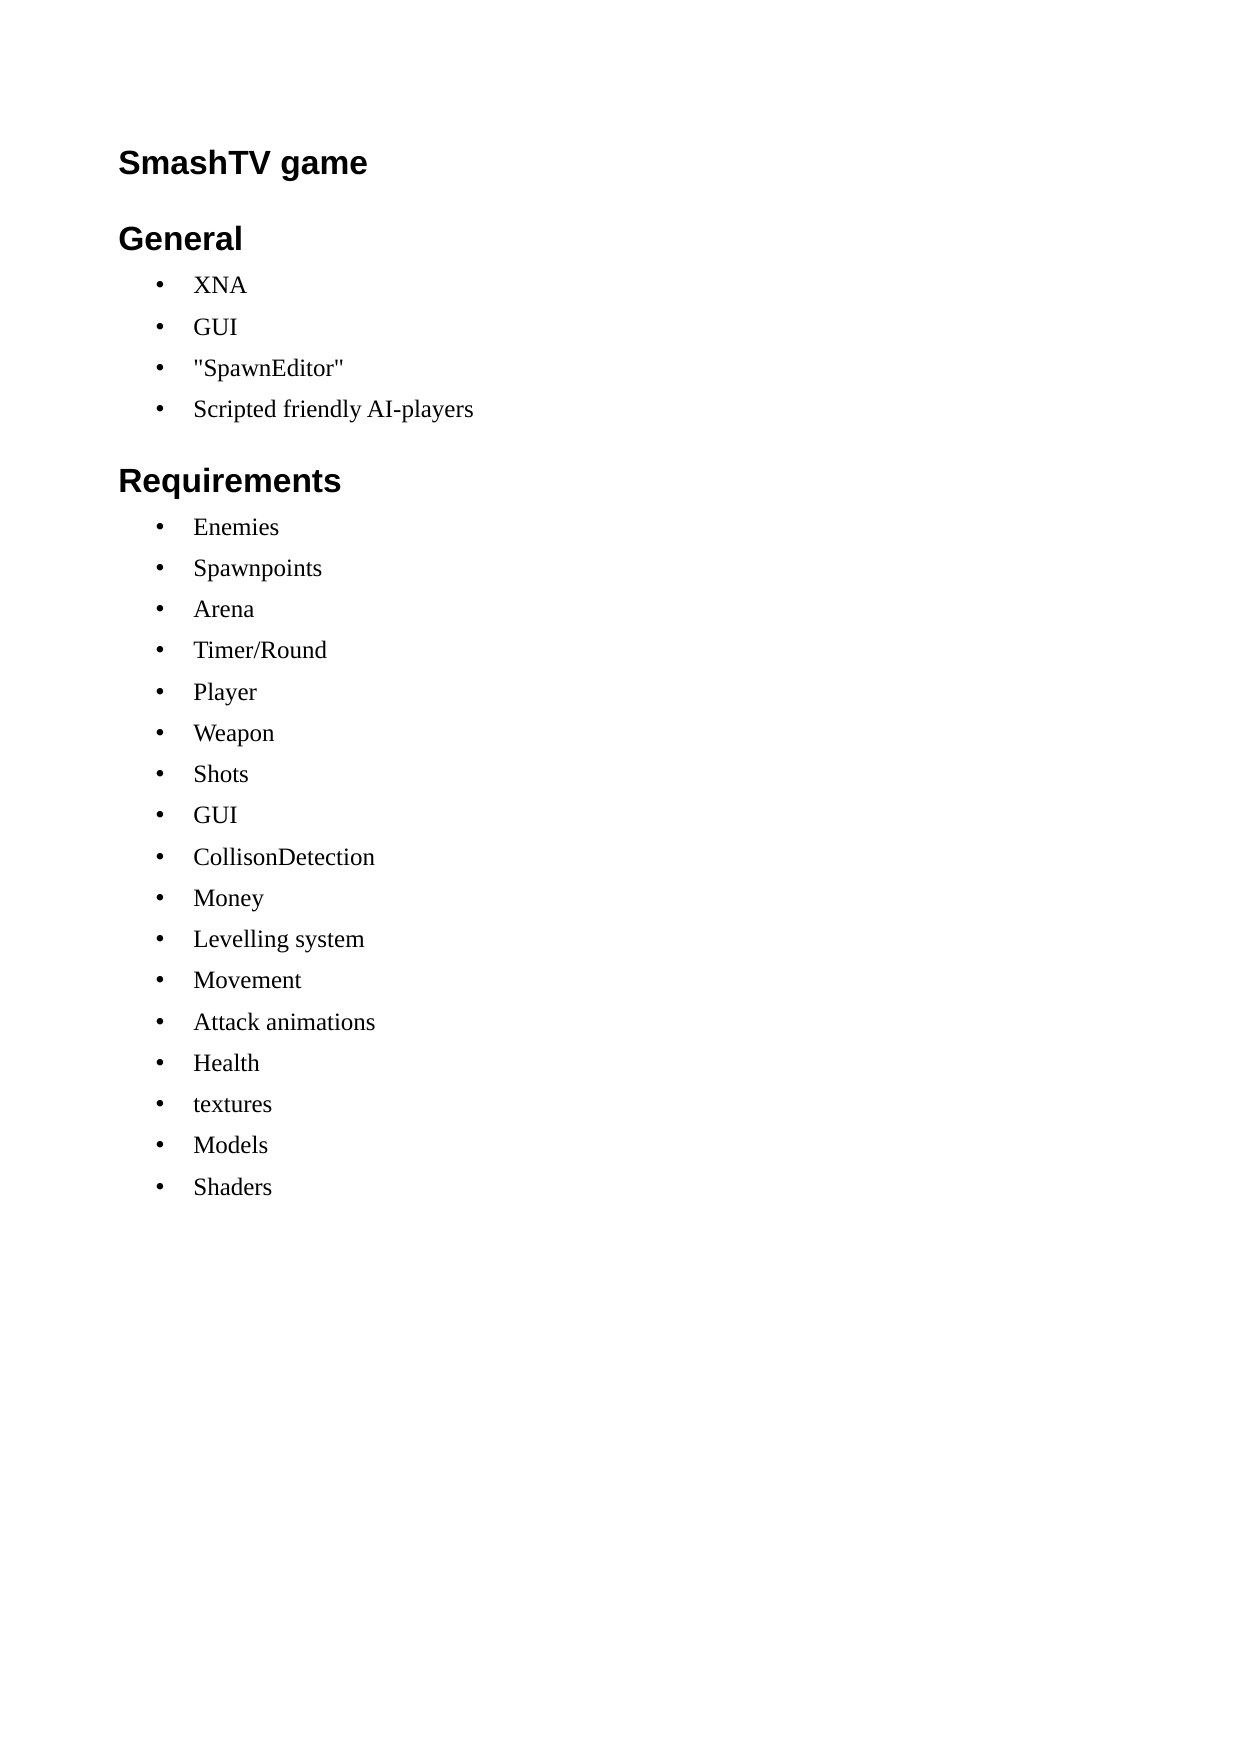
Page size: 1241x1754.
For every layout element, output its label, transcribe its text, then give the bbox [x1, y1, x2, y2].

list GUI [156, 800, 1122, 829]
list Player [156, 677, 1122, 705]
list Weapon [156, 718, 1122, 747]
list Spawnpoints [156, 553, 1122, 582]
list Shaders [156, 1172, 1122, 1200]
list Movement [156, 965, 1122, 994]
list Health [156, 1048, 1122, 1077]
list XNA [156, 270, 1122, 299]
list Shots [156, 759, 1122, 788]
subtitle Requirements [118, 460, 1122, 499]
list Money [156, 883, 1122, 912]
list Levelling system [156, 924, 1122, 953]
list "SpawnEditor" [156, 353, 1122, 382]
list GUI [156, 312, 1122, 340]
list CollisonDetection [156, 842, 1122, 870]
subtitle General [118, 219, 1122, 258]
list Arena [156, 594, 1122, 623]
list textures [156, 1089, 1122, 1118]
list Enemies [156, 512, 1122, 540]
subtitle SmashTV game [118, 143, 1122, 182]
list Models [156, 1130, 1122, 1159]
list Timer/Round [156, 635, 1122, 664]
list Attack animations [156, 1007, 1122, 1035]
list Scripted friendly AI-players [156, 394, 1122, 423]
